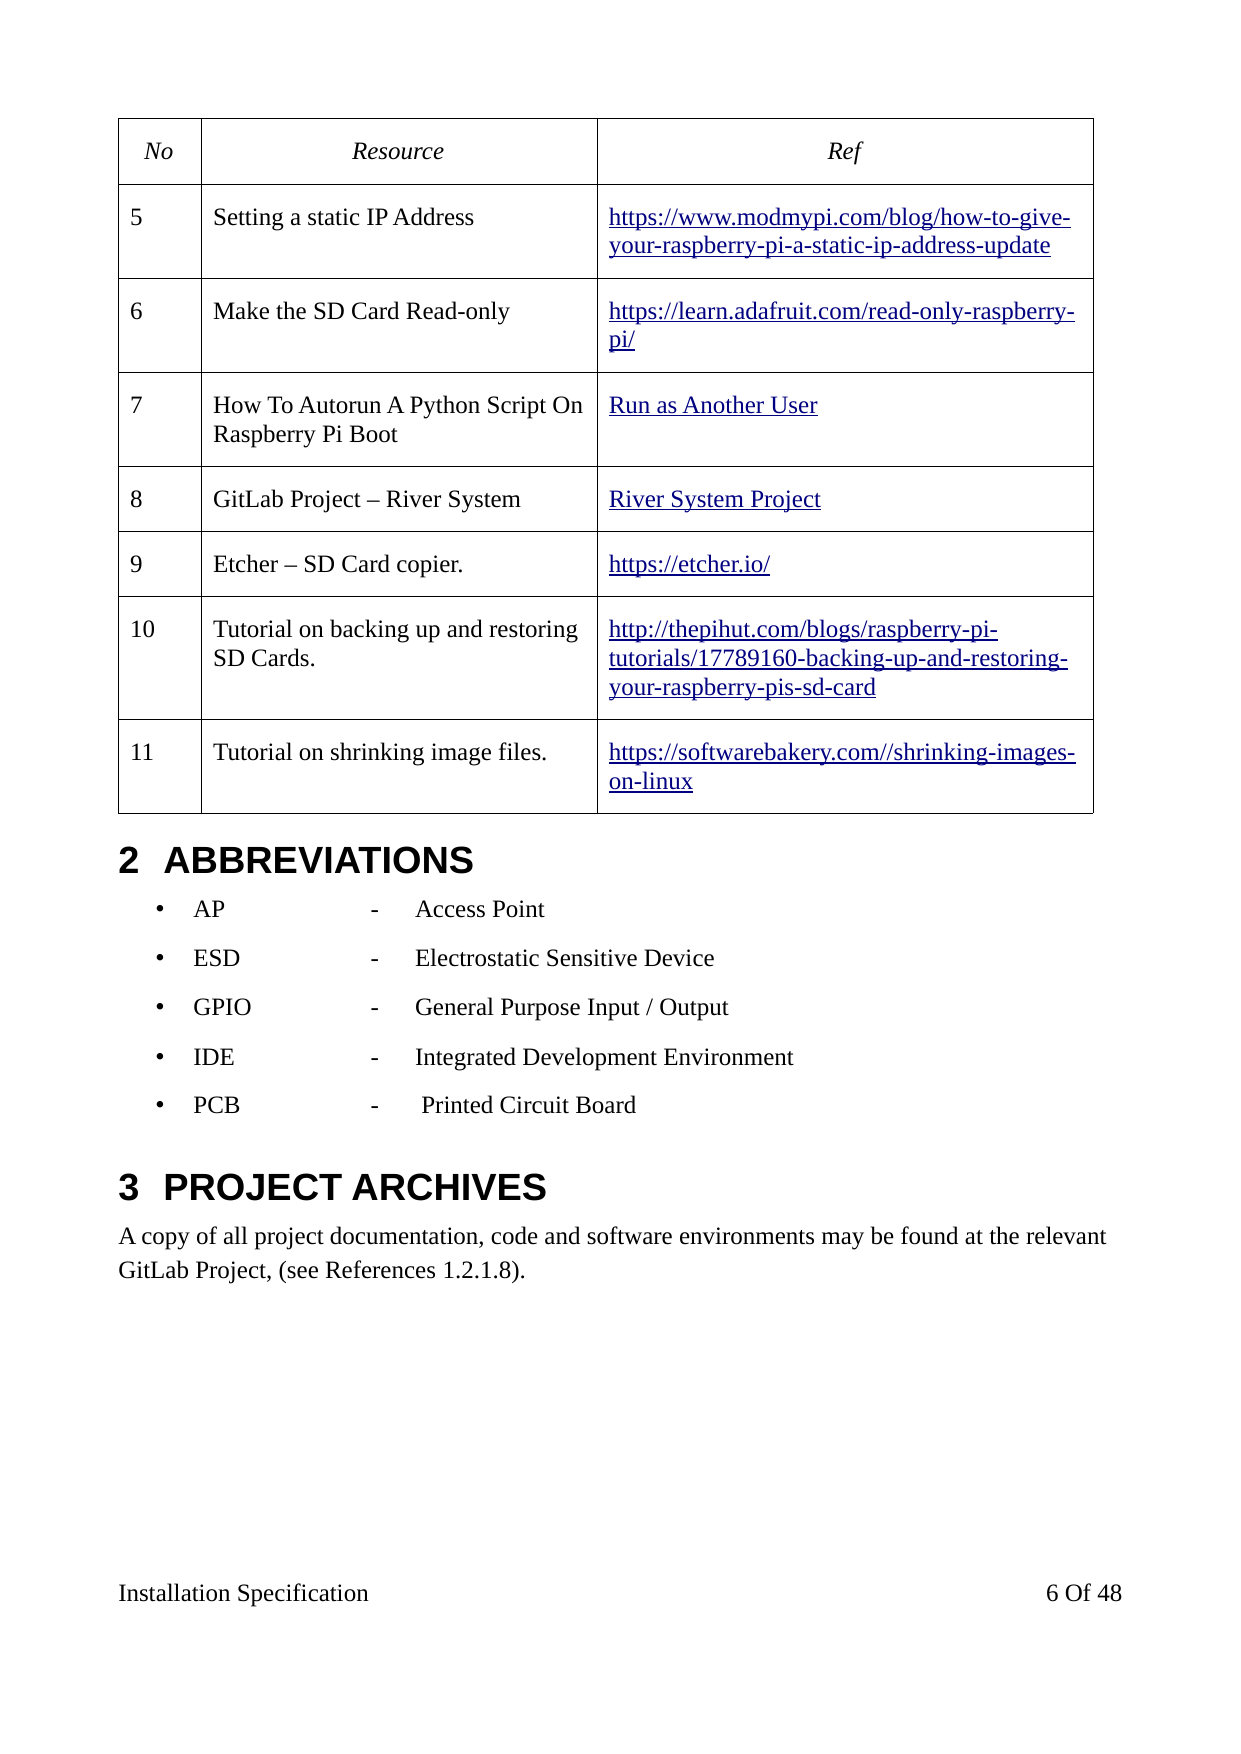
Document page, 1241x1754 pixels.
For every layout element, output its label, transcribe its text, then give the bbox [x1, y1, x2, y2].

table_header Resource [202, 119, 597, 183]
table_cell http://thepihut.com/blogs/raspberry-pi-tutorials/17789160-backing-up-and-restoring-your-raspberry-pis-sd-card [598, 597, 1093, 719]
subtitle ABBREVIATIONS [118, 838, 1122, 882]
list IDE - Integrated Development Environment [156, 1042, 1122, 1070]
text A copy of all project documentation, code and software environments may be found at the relevant GitLab Project, (see References 1.2.1.8). [118, 1221, 1122, 1284]
table_cell How To Autorun A Python Script On Raspberry Pi Boot [202, 373, 597, 466]
table_cell Make the SD Card Read-only [202, 279, 597, 372]
table_cell 5 [119, 185, 201, 277]
list ESD - Electrostatic Sensitive Device [156, 943, 1122, 972]
table_cell https://www.modmypi.com/blog/how-to-give-your-raspberry-pi-a-static-ip-address-update [598, 185, 1093, 277]
table_cell https://softwarebakery.com//shrinking-images-on-linux [598, 720, 1093, 813]
table_cell Setting a static IP Address [202, 185, 597, 277]
table_cell GitLab Project – River System [202, 467, 597, 531]
table_cell River System Project [598, 467, 1093, 531]
subtitle PROJECT ARCHIVES [118, 1165, 1122, 1208]
table_cell https://etcher.io/ [598, 532, 1093, 596]
table_cell Tutorial on backing up and restoring SD Cards. [202, 597, 597, 719]
table_cell 10 [119, 597, 201, 719]
table_cell 9 [119, 532, 201, 596]
table_cell Tutorial on shrinking image files. [202, 720, 597, 813]
table_cell Etcher – SD Card copier. [202, 532, 597, 596]
table_cell https://learn.adafruit.com/read-only-raspberry-pi/ [598, 279, 1093, 372]
table_cell 6 [119, 279, 201, 372]
table_cell 7 [119, 373, 201, 466]
table_header Ref [598, 119, 1093, 183]
list GPIO - General Purpose Input / Output [156, 992, 1122, 1021]
list AP - Access Point [156, 894, 1122, 923]
table_cell Run as Another User [598, 373, 1093, 466]
table_cell 8 [119, 467, 201, 531]
list PCB - Printed Circuit Board [156, 1091, 1122, 1119]
table_cell 11 [119, 720, 201, 813]
table_header No [119, 119, 201, 183]
